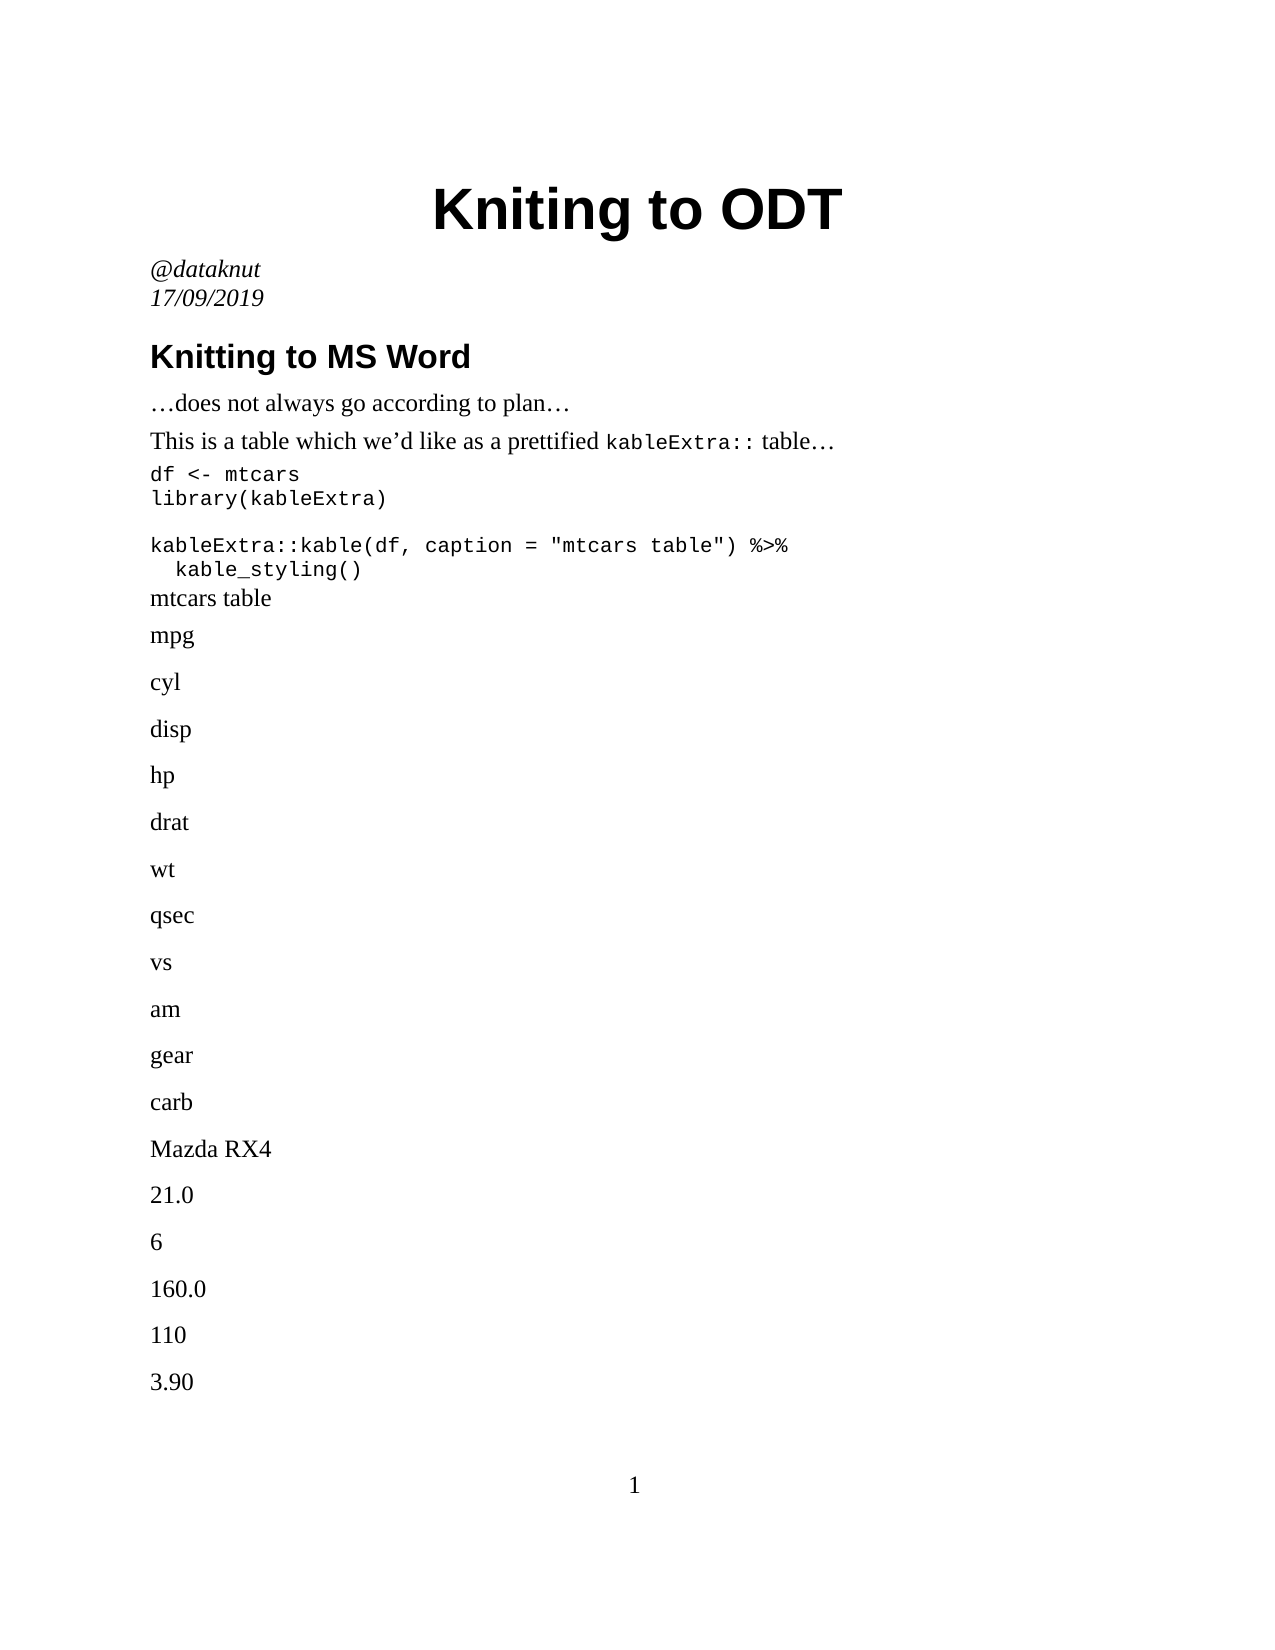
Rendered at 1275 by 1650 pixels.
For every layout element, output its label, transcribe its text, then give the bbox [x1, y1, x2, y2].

text drat [150, 807, 1125, 836]
text 3.90 [150, 1367, 1125, 1396]
text mtcars table [150, 583, 1125, 611]
title Kniting to ODT [150, 175, 1125, 242]
text cyl [150, 667, 1125, 696]
text wt [150, 854, 1125, 882]
text 17/09/2019 [150, 283, 1125, 312]
text …does not always go according to plan… [150, 388, 1125, 417]
subtitle Knitting to MS Word [150, 337, 1125, 376]
text qsec [150, 900, 1125, 929]
text mpg [150, 620, 1125, 649]
text 21.0 [150, 1180, 1125, 1209]
text This is a table which we’d like as a prettified kableExtra:: table… [150, 426, 1125, 456]
text df <- mtcars [150, 464, 1125, 488]
text gear [150, 1040, 1125, 1069]
text vs [150, 947, 1125, 976]
text 6 [150, 1227, 1125, 1256]
text @dataknut [150, 254, 1125, 283]
text kableExtra::kable(df, caption = "mtcars table") %>% [150, 535, 1125, 559]
text am [150, 994, 1125, 1022]
text kable_styling() [150, 559, 1125, 583]
text 160.0 [150, 1274, 1125, 1302]
text library(kableExtra) [150, 488, 1125, 512]
text 110 [150, 1320, 1125, 1349]
text hp [150, 760, 1125, 789]
text disp [150, 714, 1125, 742]
text carb [150, 1087, 1125, 1116]
text Mazda RX4 [150, 1134, 1125, 1162]
